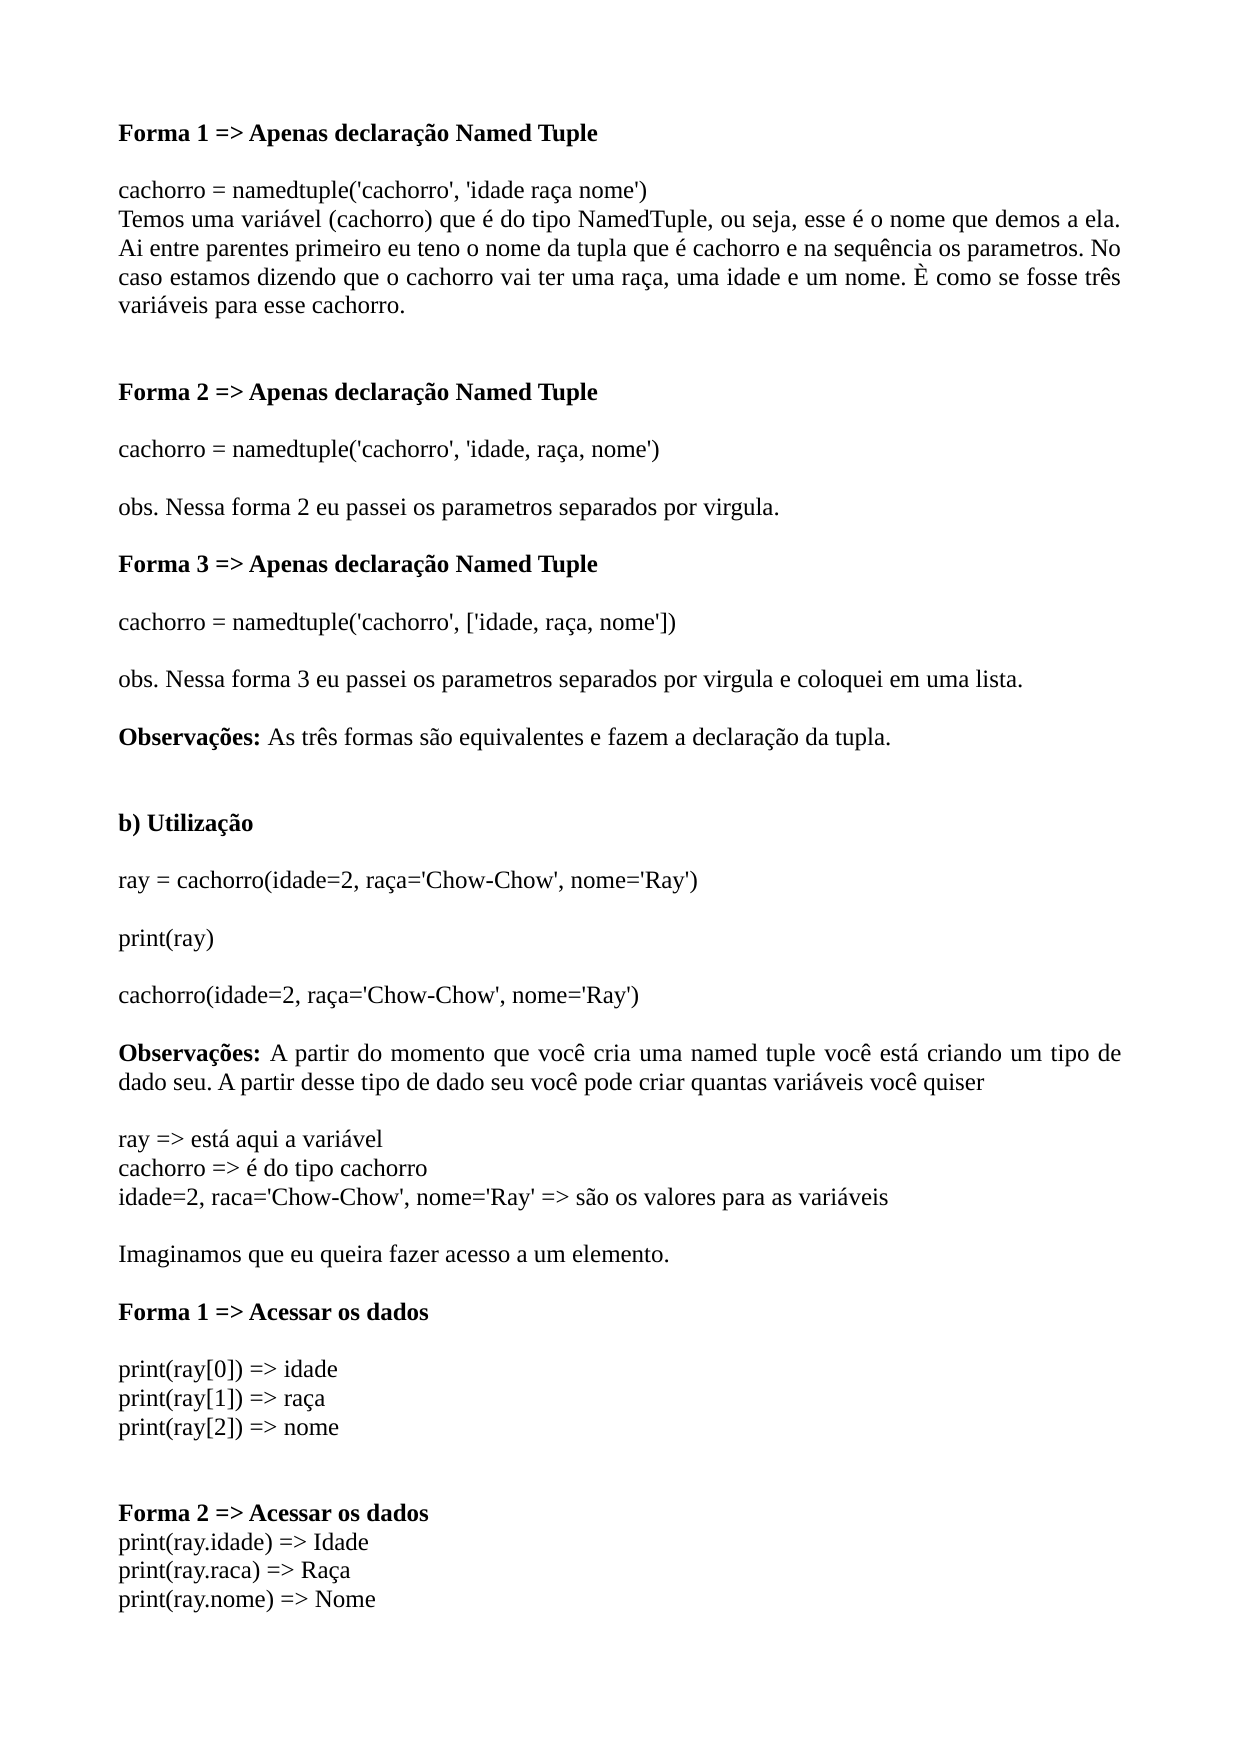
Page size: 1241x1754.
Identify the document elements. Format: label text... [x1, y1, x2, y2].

text cachorro = namedtuple('cachorro', 'idade, raça, nome') [118, 434, 1122, 463]
text cachorro => é do tipo cachorro [118, 1153, 1122, 1182]
text Observações: As três formas são equivalentes e fazem a declaração da tupla. [118, 722, 1122, 751]
text print(ray[2]) => nome [118, 1412, 1122, 1441]
text print(ray.nome) => Nome [118, 1584, 1122, 1613]
text print(ray.raca) => Raça [118, 1556, 1122, 1584]
text cachorro = namedtuple('cachorro', ['idade, raça, nome']) [118, 607, 1122, 636]
text Temos uma variável (cachorro) que é do tipo NamedTuple, ou seja, esse é o nome que demos a ela. Ai entre parentes primeiro eu teno o nome da tupla que é cachorro e na sequência os parametros. No caso estamos dizendo que o cachorro vai ter uma raça, uma idade e um nome. È como se fosse três variáveis para esse cachorro. [118, 204, 1122, 319]
text print(ray.idade) => Idade [118, 1527, 1122, 1556]
text Forma 3 => Apenas declaração Named Tuple [118, 549, 1122, 578]
text cachorro = namedtuple('cachorro', 'idade raça nome') [118, 176, 1122, 204]
text ray = cachorro(idade=2, raça='Chow-Chow', nome='Ray') [118, 866, 1122, 894]
text b) Utilização [118, 808, 1122, 837]
text cachorro(idade=2, raça='Chow-Chow', nome='Ray') [118, 981, 1122, 1009]
text Observações: A partir do momento que você cria uma named tuple você está criando um tipo de dado seu. A partir desse tipo de dado seu você pode criar quantas variáveis você quiser [118, 1038, 1122, 1096]
text idade=2, raca='Chow-Chow', nome='Ray' => são os valores para as variáveis [118, 1182, 1122, 1211]
text Forma 1 => Apenas declaração Named Tuple [118, 118, 1122, 147]
text print(ray[1]) => raça [118, 1383, 1122, 1412]
text print(ray) [118, 923, 1122, 952]
text obs. Nessa forma 3 eu passei os parametros separados por virgula e coloquei em uma lista. [118, 664, 1122, 693]
text Forma 2 => Apenas declaração Named Tuple [118, 377, 1122, 406]
text Forma 2 => Acessar os dados [118, 1498, 1122, 1527]
text Imaginamos que eu queira fazer acesso a um elemento. [118, 1239, 1122, 1268]
text Forma 1 => Acessar os dados [118, 1297, 1122, 1326]
text ray => está aqui a variável [118, 1124, 1122, 1153]
text print(ray[0]) => idade [118, 1354, 1122, 1383]
text obs. Nessa forma 2 eu passei os parametros separados por virgula. [118, 492, 1122, 521]
